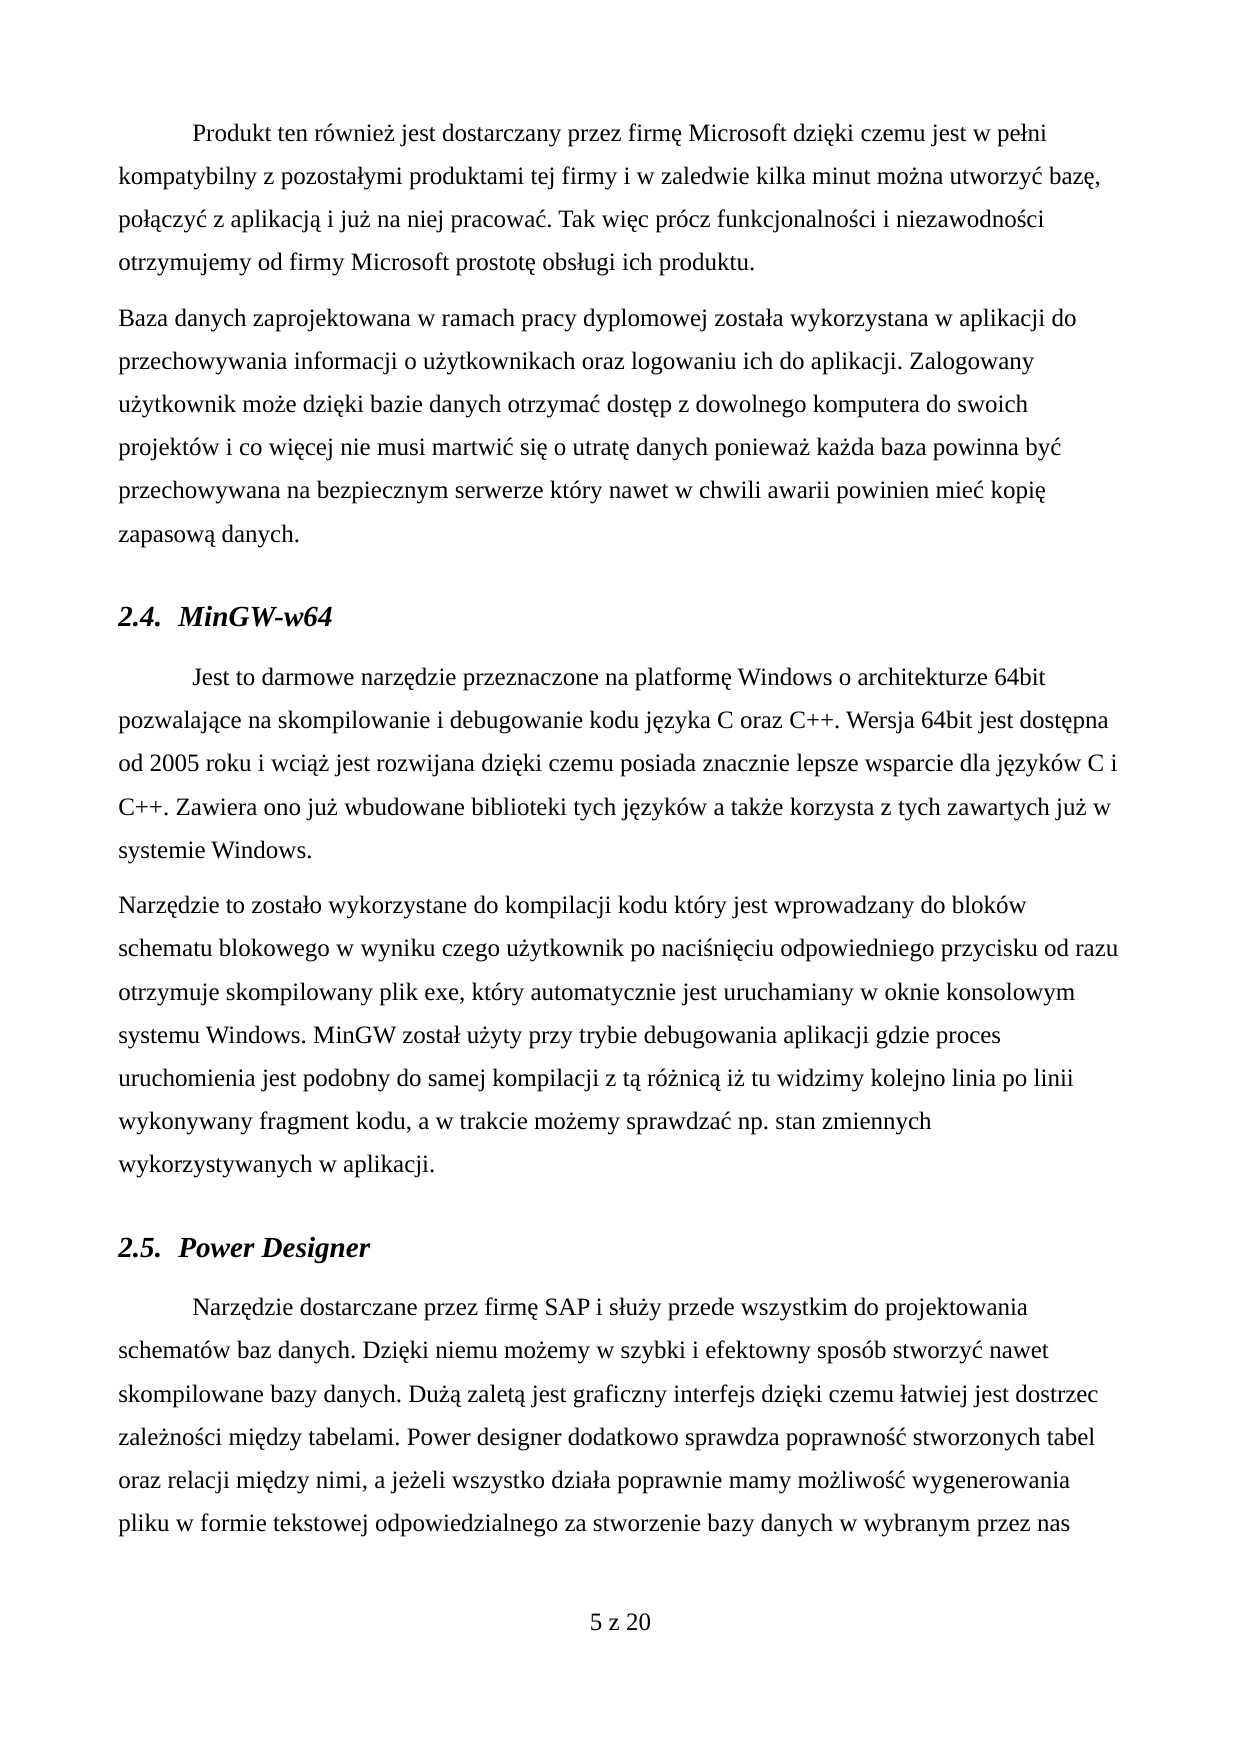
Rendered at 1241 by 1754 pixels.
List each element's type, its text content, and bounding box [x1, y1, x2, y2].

subtitle MinGW-w64 [118, 599, 1122, 633]
text Narzędzie to zostało wykorzystane do kompilacji kodu który jest wprowadzany do bloków schematu blokowego w wyniku czego użytkownik po naciśnięciu odpowiedniego przycisku od razu otrzymuje skompilowany plik exe, który automatycznie jest uruchamiany w oknie konsolowym systemu Windows. MinGW został użyty przy trybie debugowania aplikacji gdzie proces uruchomienia jest podobny do samej kompilacji z tą różnicą iż tu widzimy kolejno linia po linii wykonywany fragment kodu, a w trakcie możemy sprawdzać np. stan zmiennych wykorzystywanych w aplikacji. [118, 890, 1122, 1178]
text Produkt ten również jest dostarczany przez firmę Microsoft dzięki czemu jest w pełni kompatybilny z pozostałymi produktami tej firmy i w zaledwie kilka minut można utworzyć bazę, połączyć z aplikacją i już na niej pracować. Tak więc prócz funkcjonalności i niezawodności otrzymujemy od firmy Microsoft prostotę obsługi ich produktu. [118, 118, 1122, 276]
text Narzędzie dostarczane przez firmę SAP i służy przede wszystkim do projektowania schematów baz danych. Dzięki niemu możemy w szybki i efektowny sposób stworzyć nawet skompilowane bazy danych. Dużą zaletą jest graficzny interfejs dzięki czemu łatwiej jest dostrzec zależności między tabelami. Power designer dodatkowo sprawdza poprawność stworzonych tabel oraz relacji między nimi, a jeżeli wszystko działa poprawnie mamy możliwość wygenerowania pliku w formie tekstowej odpowiedzialnego za stworzenie bazy danych w wybranym przez nas [118, 1292, 1122, 1537]
text Baza danych zaprojektowana w ramach pracy dyplomowej została wykorzystana w aplikacji do przechowywania informacji o użytkownikach oraz logowaniu ich do aplikacji. Zalogowany użytkownik może dzięki bazie danych otrzymać dostęp z dowolnego komputera do swoich projektów i co więcej nie musi martwić się o utratę danych ponieważ każda baza powinna być przechowywana na bezpiecznym serwerze który nawet w chwili awarii powinien mieć kopię zapasową danych. [118, 303, 1122, 547]
subtitle Power Designer [118, 1230, 1122, 1263]
text Jest to darmowe narzędzie przeznaczone na platformę Windows o architekturze 64bit pozwalające na skompilowanie i debugowanie kodu języka C oraz C++. Wersja 64bit jest dostępna od 2005 roku i wciąż jest rozwijana dzięki czemu posiada znacznie lepsze wsparcie dla języków C i C++. Zawiera ono już wbudowane biblioteki tych języków a także korzysta z tych zawartych już w systemie Windows. [118, 662, 1122, 863]
